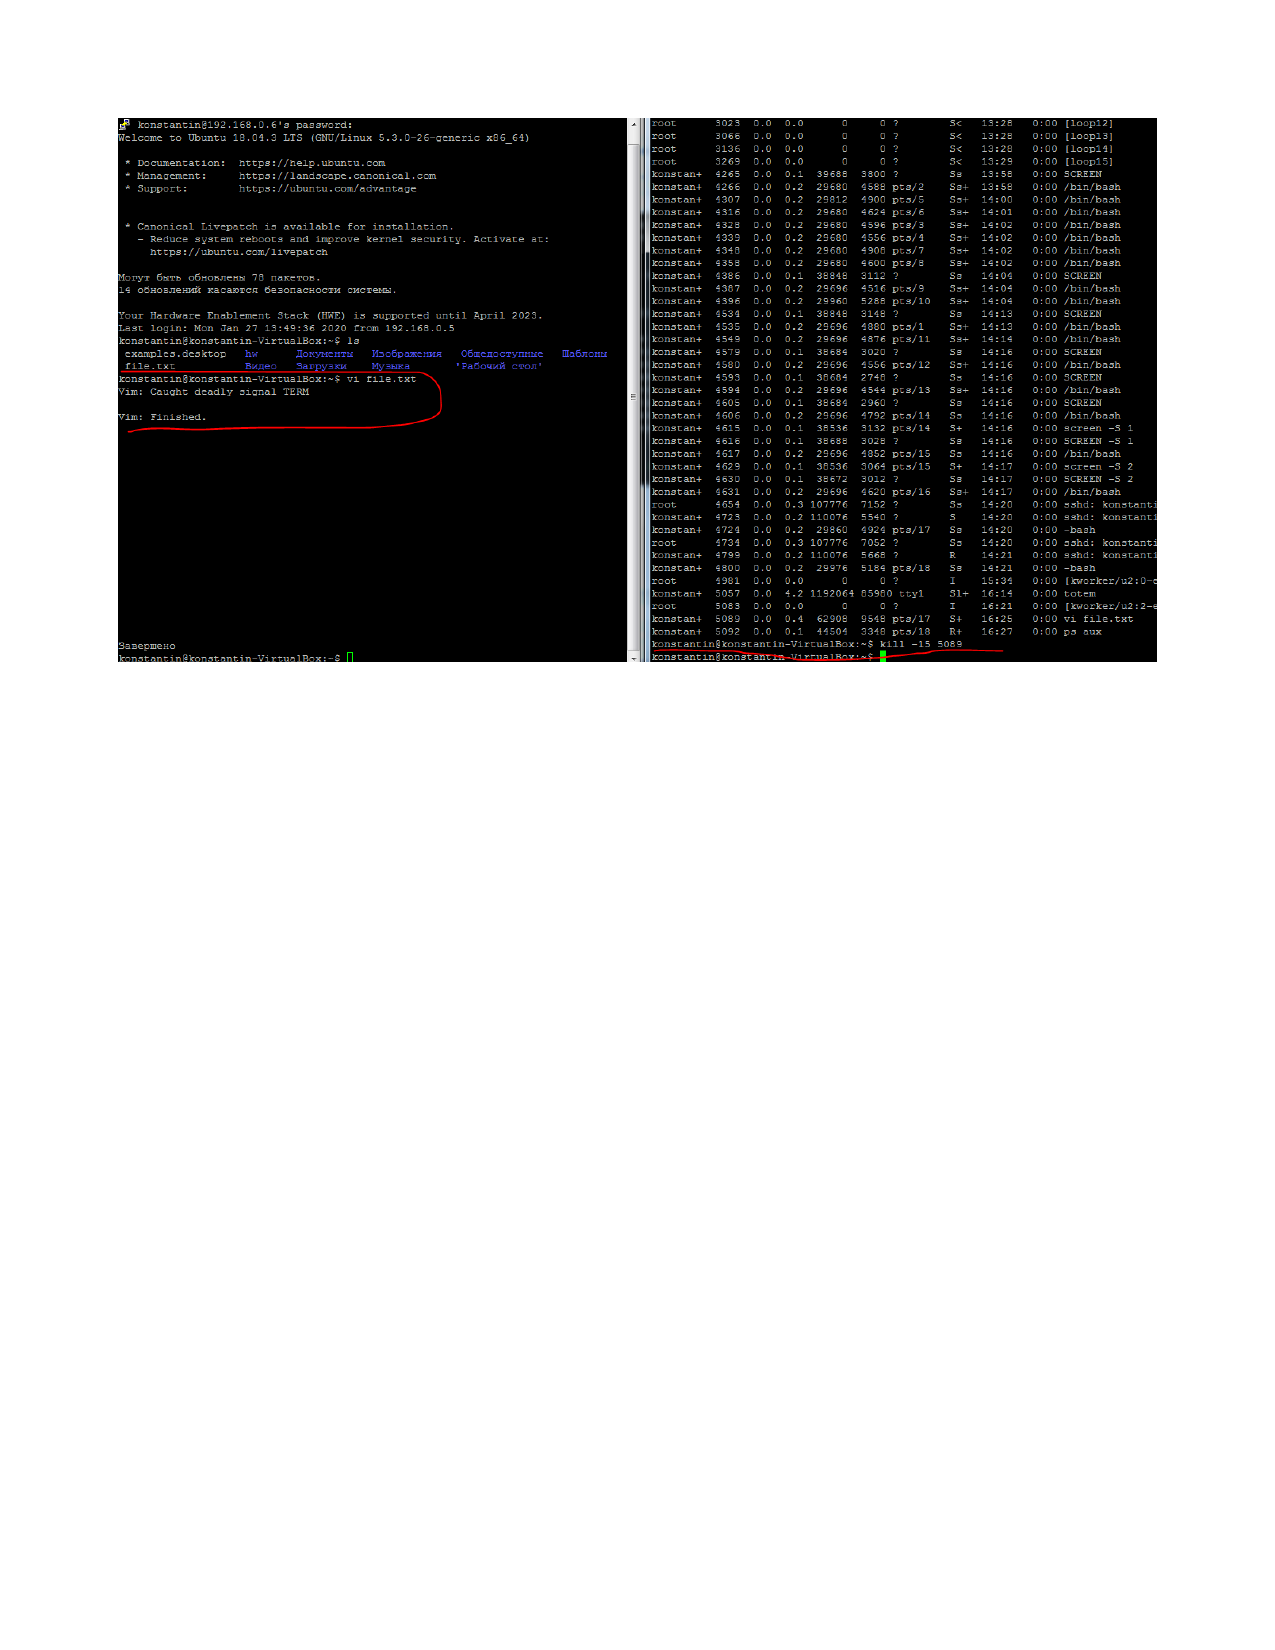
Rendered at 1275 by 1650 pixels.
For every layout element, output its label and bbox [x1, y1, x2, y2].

picture [118, 118, 1157, 662]
